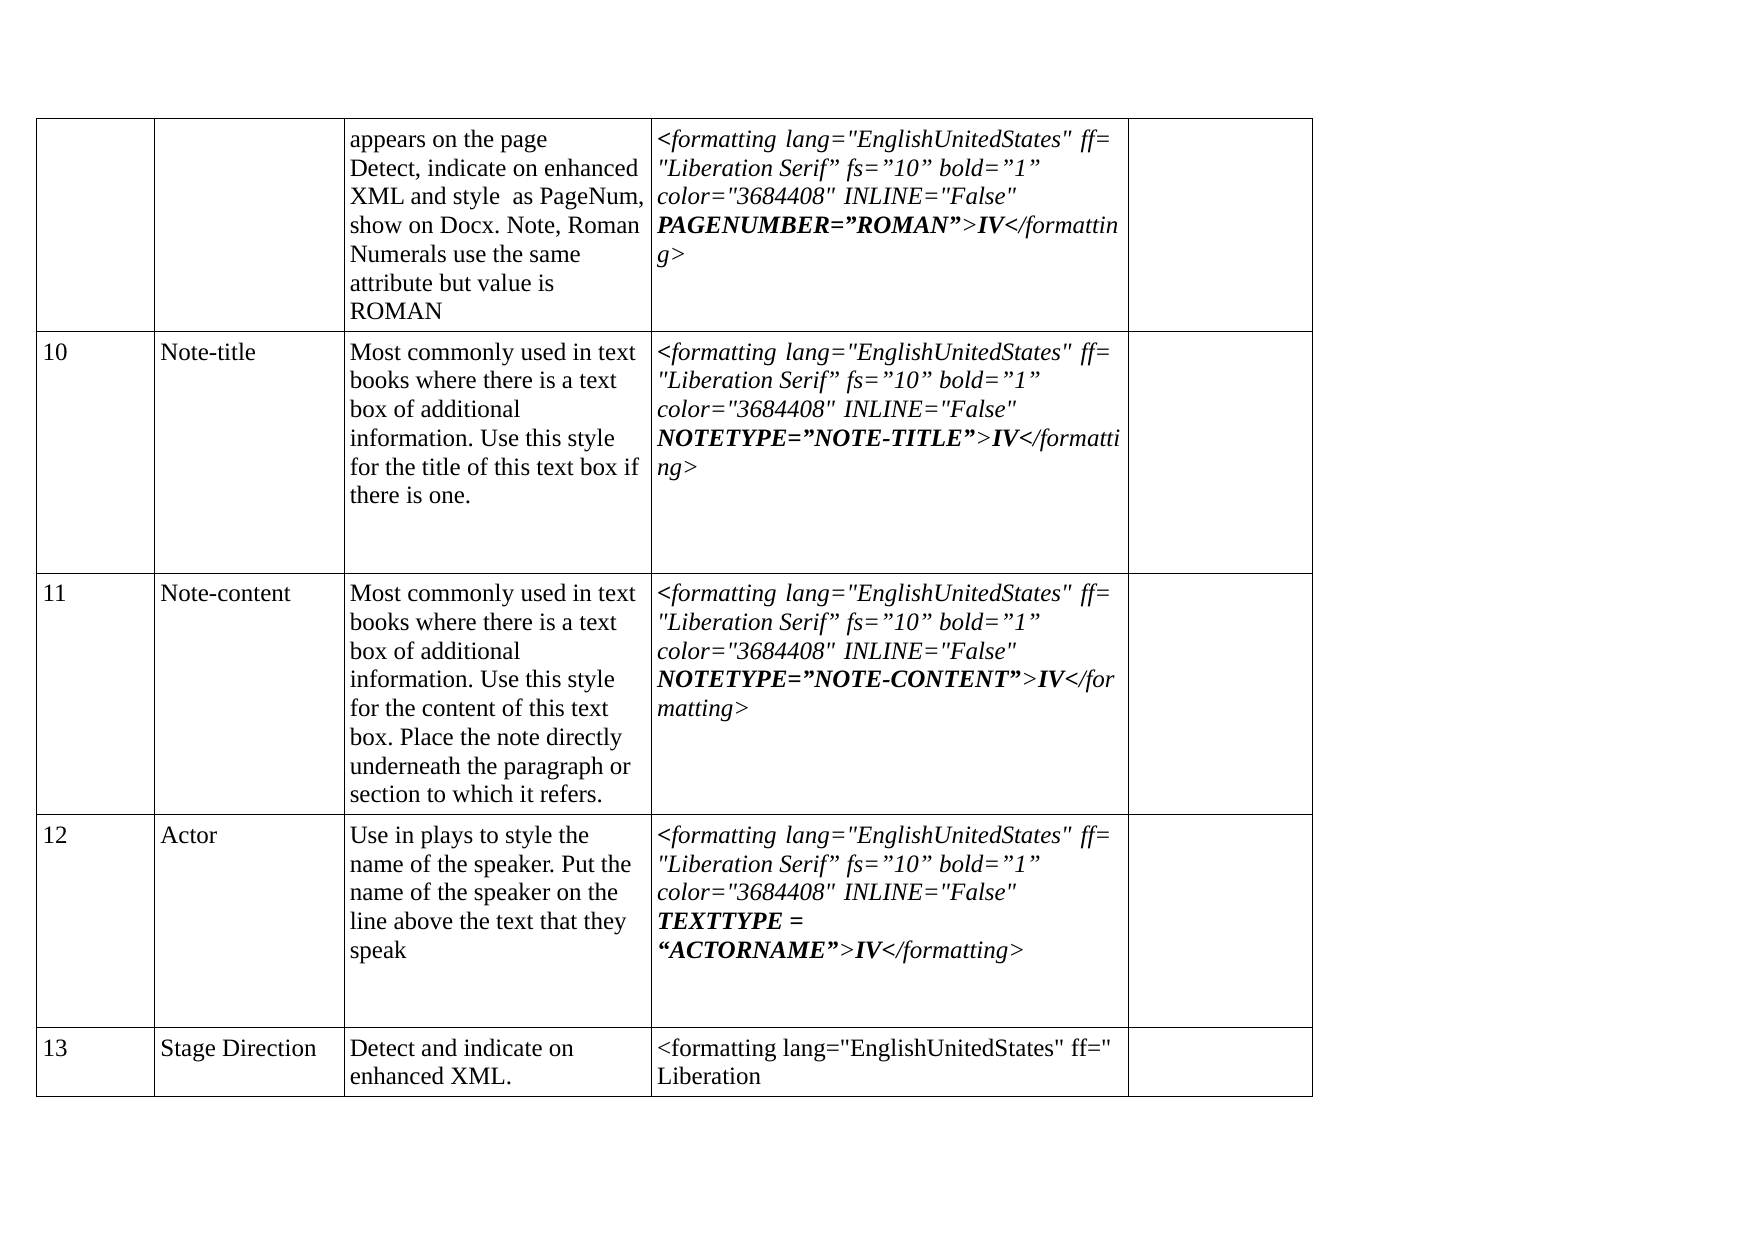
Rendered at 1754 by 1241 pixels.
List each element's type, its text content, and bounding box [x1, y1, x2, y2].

table_cell <formatting lang="EnglishUnitedStates" ff="Liberation [652, 1028, 1128, 1096]
table_cell <formatting lang="EnglishUnitedStates" ff="Liberation Serif” fs=”10” bold=”1” color="3684408" INLINE="False" TEXTTYPE = “ACTORNAME”>IV</formatting> [652, 815, 1128, 1027]
table_cell Detect and indicate on enhanced XML. [345, 1028, 651, 1096]
table_cell <formatting lang="EnglishUnitedStates" ff="Liberation Serif” fs=”10” bold=”1” color="3684408" INLINE="False" NOTETYPE=”NOTE-TITLE”>IV</formatting> [652, 332, 1128, 572]
table_cell Most commonly used in text books where there is a text box of additional information. Use this style for the content of this text box. Place the note directly underneath the paragraph or section to which it refers. [345, 574, 651, 814]
table_cell <formatting lang="EnglishUnitedStates" ff="Liberation Serif” fs=”10” bold=”1” color="3684408" INLINE="False" PAGENUMBER=”ROMAN”>IV</formatting> [652, 119, 1128, 331]
table_cell [1129, 574, 1312, 814]
table_cell 12 [37, 815, 154, 1027]
table_cell [155, 119, 344, 331]
table_cell Note-content [155, 574, 344, 814]
table_cell [1129, 1028, 1312, 1096]
table_cell Use in plays to style the name of the speaker. Put the name of the speaker on the line above the text that they speak [345, 815, 651, 1027]
table_cell Actor [155, 815, 344, 1027]
table_cell 11 [37, 574, 154, 814]
table_cell 10 [37, 332, 154, 572]
table_cell 13 [37, 1028, 154, 1096]
table_cell [37, 119, 154, 331]
table_cell Stage Direction [155, 1028, 344, 1096]
table_cell [1129, 815, 1312, 1027]
table_cell appears on the page Detect, indicate on enhanced XML and style as PageNum, show on Docx. Note, Roman Numerals use the same attribute but value is ROMAN [345, 119, 651, 331]
table_cell Most commonly used in text books where there is a text box of additional information. Use this style for the title of this text box if there is one. [345, 332, 651, 572]
table_cell Note-title [155, 332, 344, 572]
table_cell [1129, 119, 1312, 331]
table_cell <formatting lang="EnglishUnitedStates" ff="Liberation Serif” fs=”10” bold=”1” color="3684408" INLINE="False" NOTETYPE=”NOTE-CONTENT”>IV</formatting> [652, 574, 1128, 814]
table_cell [1129, 332, 1312, 572]
